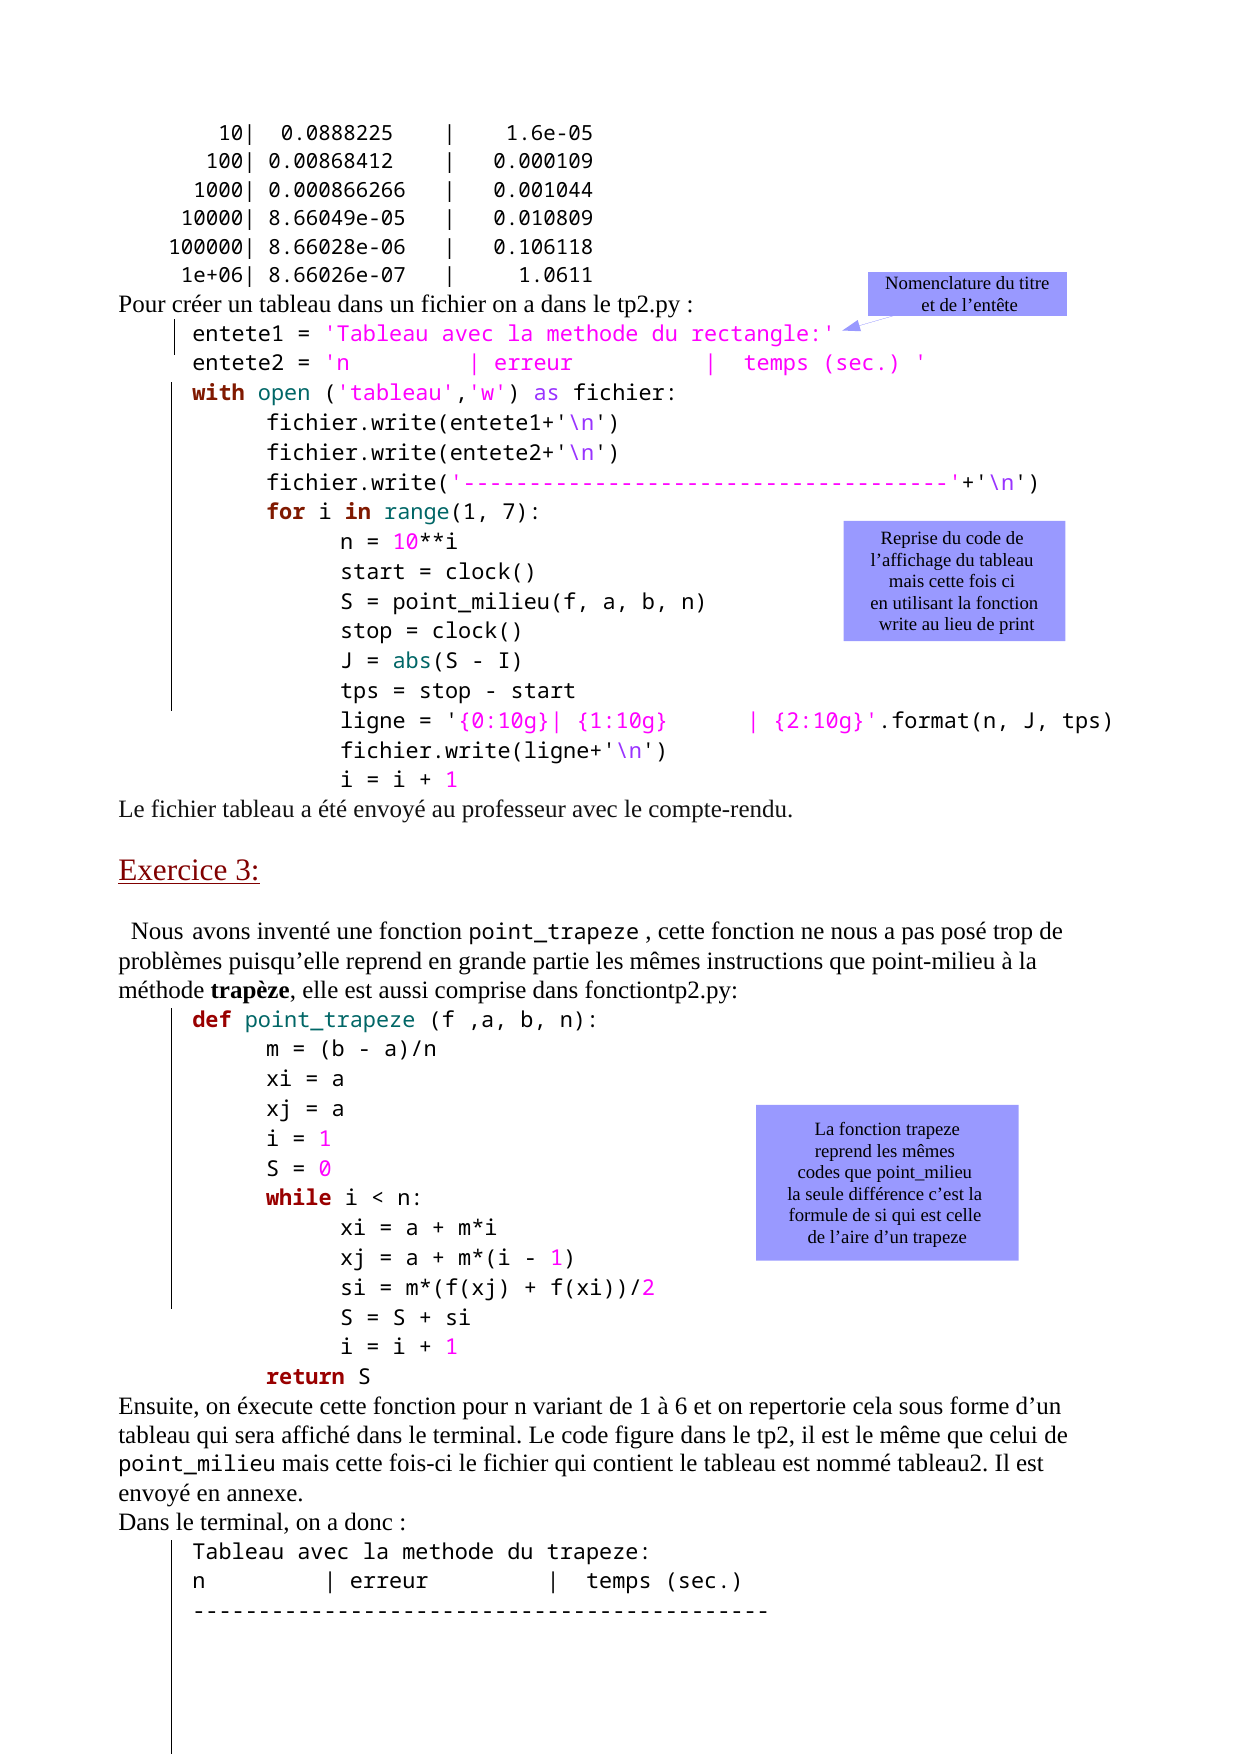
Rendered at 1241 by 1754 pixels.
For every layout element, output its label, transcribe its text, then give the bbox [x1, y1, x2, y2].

text start = clock() [172, 556, 843, 586]
text [118, 437, 171, 466]
text [1066, 556, 1122, 586]
text xi = a + m*i [172, 1212, 756, 1242]
text i = i + 1 [118, 1331, 1122, 1361]
text while i < n: [172, 1182, 756, 1212]
text si = m*(f(xj) + f(xi))/2 [172, 1272, 1122, 1302]
text [118, 1153, 171, 1182]
text [1019, 1182, 1122, 1212]
text xj = a + m*(i - 1) [172, 1242, 1122, 1272]
text i = 1 [172, 1123, 756, 1153]
text [118, 496, 171, 526]
text [118, 1272, 171, 1302]
text with open ('tableau','w') as fichier: [118, 377, 1122, 407]
text -------------------------------------------- [172, 1595, 1122, 1625]
text 100| 0.00868412 | 0.000109 [118, 147, 1122, 175]
text entete1 = 'Tableau avec la methode du rectangle:' [118, 317, 1122, 347]
text 1000| 0.000866266 | 0.001044 [118, 175, 1122, 203]
text 100000| 8.66028e-06 | 0.106118 [118, 232, 1122, 260]
text n = 10**i [172, 526, 843, 556]
text i = i + 1 [118, 764, 1122, 794]
text return S [118, 1361, 1122, 1391]
text [118, 1566, 171, 1595]
text S = S + si [118, 1302, 1122, 1331]
text xj = a [172, 1093, 1122, 1123]
text [118, 526, 171, 556]
text [1066, 526, 1122, 556]
text S = point_milieu(f, a, b, n) [172, 586, 843, 615]
text [118, 466, 171, 496]
text entete2 = 'n | erreur | temps (sec.) ' [118, 347, 1122, 377]
text [118, 1182, 171, 1212]
text stop = clock() [172, 615, 1122, 645]
text Nous avons inventé une fonction point_trapeze , cette fonction ne nous a pas posé trop de problèmes puisqu’elle reprend en grande partie les mêmes instructions que point-milieu à la méthode trapèze, elle est aussi comprise dans fonctiontp2.py: [118, 916, 1122, 1004]
text [118, 556, 171, 586]
text def point_trapeze (f ,a, b, n): [118, 1004, 1122, 1033]
text [1019, 1153, 1122, 1182]
text J = abs(S - I) [172, 645, 1122, 675]
text m = (b - a)/n [172, 1033, 1122, 1063]
text [1019, 1123, 1122, 1153]
text Pour créer un tableau dans un fichier on a dans le tp2.py : [118, 289, 888, 317]
text [118, 615, 171, 645]
text [118, 645, 171, 675]
text Le fichier tableau a été envoyé au professeur avec le compte-rendu. [118, 794, 1122, 823]
text [118, 1123, 171, 1153]
text xi = a [172, 1063, 1122, 1093]
text Pour créer un tableau dans un fichier on a dans le tp2.py : [894, 289, 1122, 317]
text 1e+06| 8.66026e-07 | 1.0611 [118, 260, 1122, 289]
text S = 0 [172, 1153, 756, 1182]
text Tableau avec la methode du trapeze: [118, 1536, 1122, 1566]
text tps = stop - start [172, 675, 1122, 705]
text [118, 1212, 171, 1242]
text 10| 0.0888225 | 1.6e-05 [118, 118, 1122, 147]
text [118, 586, 171, 615]
text fichier.write(ligne+'\n') [118, 734, 1122, 764]
text fichier.write(entete2+'\n') [172, 437, 1122, 466]
text Exercice 3: [118, 852, 1122, 888]
text [118, 675, 171, 705]
text ligne = '{0:10g}| {1:10g} | {2:10g}'.format(n, J, tps) [118, 705, 1122, 734]
text 10000| 8.66049e-05 | 0.010809 [118, 203, 1122, 232]
text fichier.write('-------------------------------------'+'\n') [172, 466, 1122, 496]
text Dans le terminal, on a donc : [118, 1507, 1122, 1536]
text Ensuite, on éxecute cette fonction pour n variant de 1 à 6 et on repertorie cela sous forme d’un tableau qui sera affiché dans le terminal. Le code figure dans le tp2, il est le même que celui de point_milieu mais cette fois-ci le fichier qui contient le tableau est nommé tableau2. Il est envoyé en annexe. [118, 1391, 1122, 1507]
text fichier.write(entete1+'\n') [172, 407, 1122, 437]
text for i in range(1, 7): [172, 496, 1122, 526]
text [1019, 1212, 1122, 1242]
text [118, 1242, 171, 1272]
text n | erreur | temps (sec.) [172, 1566, 1122, 1595]
text [118, 407, 171, 437]
text -------------------------------------------- [118, 1595, 171, 1625]
text [118, 1063, 171, 1093]
text [1066, 586, 1122, 615]
text [118, 1033, 171, 1063]
text [118, 1093, 171, 1123]
